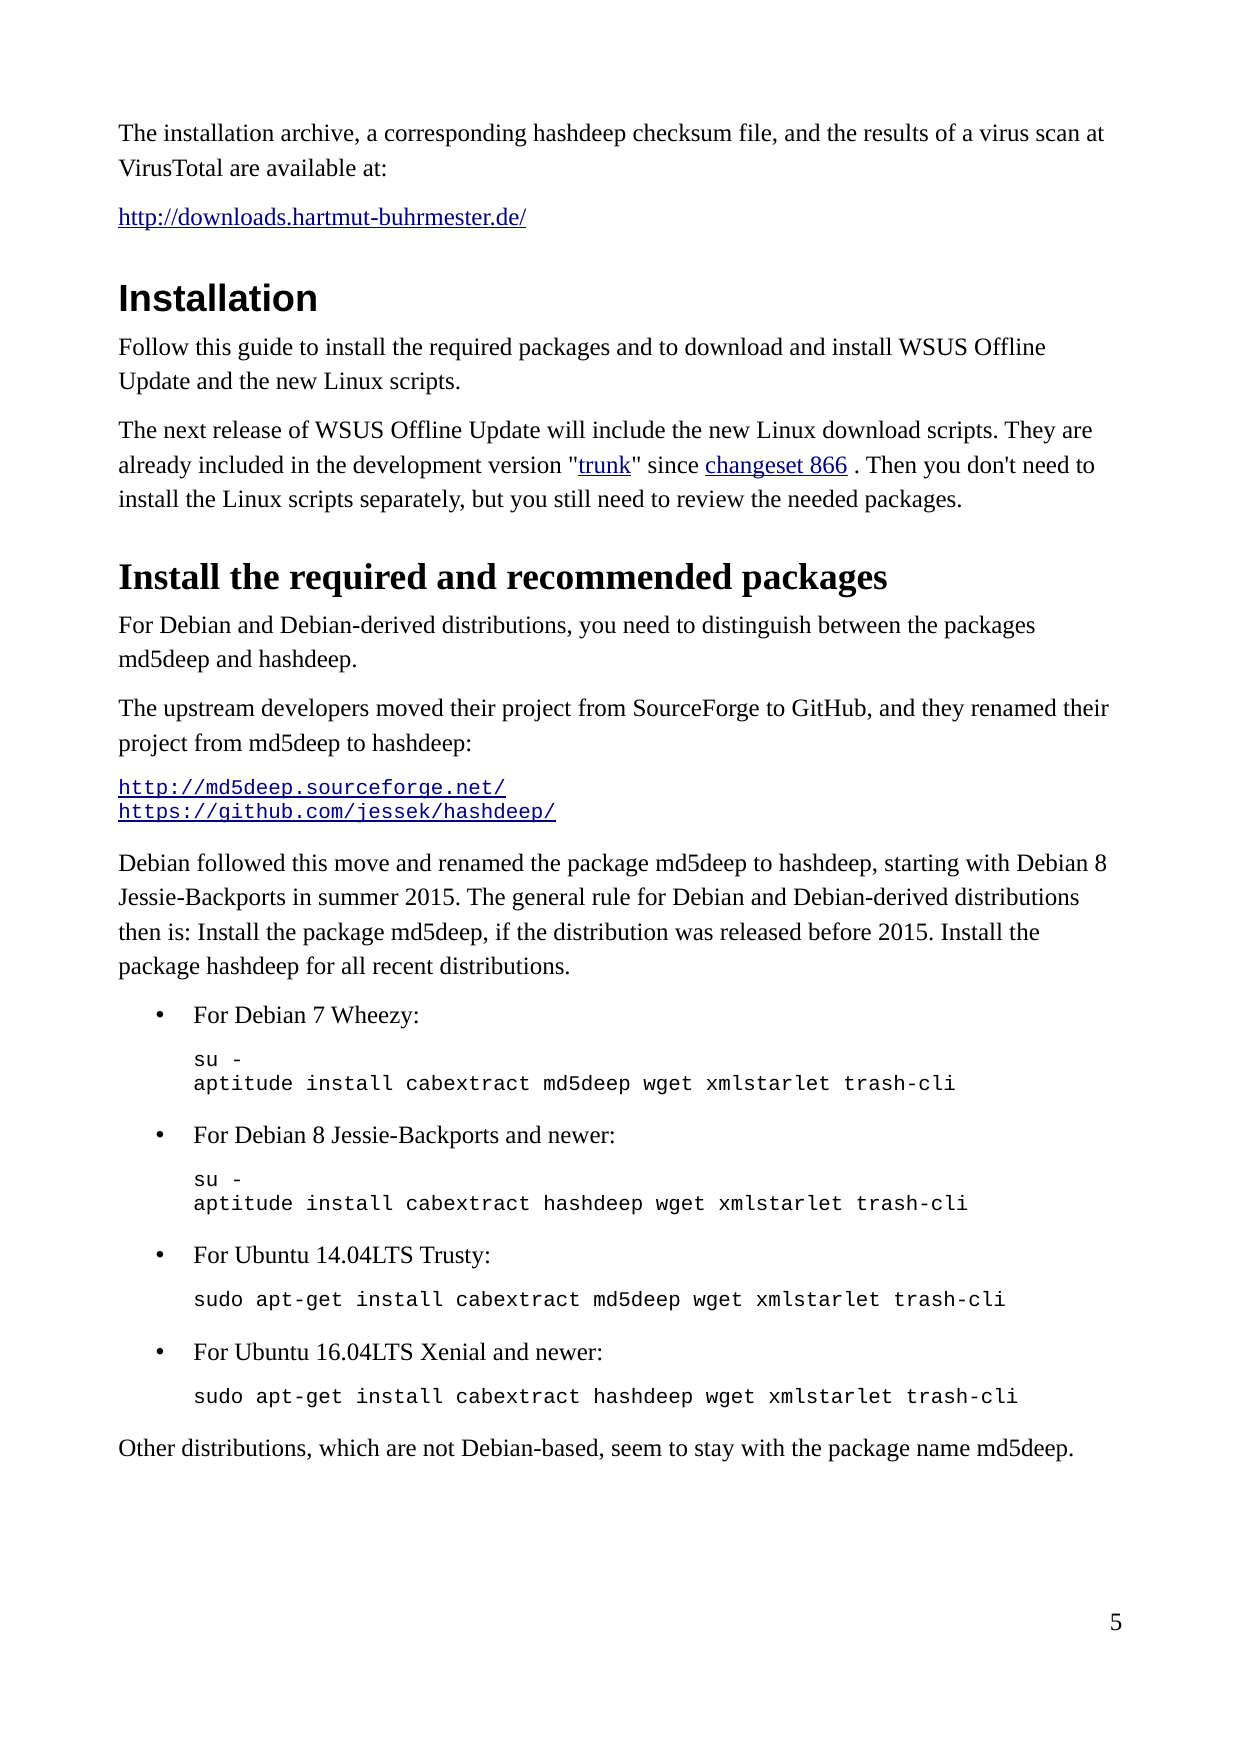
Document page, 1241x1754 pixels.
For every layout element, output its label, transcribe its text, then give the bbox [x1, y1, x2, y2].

list For Debian 7 Wheezy: [156, 1000, 1122, 1029]
list aptitude install cabextract hashdeep wget xmlstarlet trash-cli [156, 1193, 1122, 1240]
list For Debian 8 Jessie-Backports and newer: [156, 1120, 1122, 1149]
text http://md5deep.sourceforge.net/ [118, 777, 1122, 801]
list su - [156, 1049, 1122, 1073]
text Other distributions, which are not Debian-based, seem to stay with the package name md5deep. [118, 1433, 1122, 1462]
list aptitude install cabextract md5deep wget xmlstarlet trash-cli [156, 1073, 1122, 1120]
text The installation archive, a corresponding hashdeep checksum file, and the results of a virus scan at VirusTotal are available at: [118, 118, 1122, 181]
list su - [156, 1169, 1122, 1193]
list sudo apt-get install cabextract md5deep wget xmlstarlet trash-cli [156, 1289, 1122, 1337]
text For Debian and Debian-derived distributions, you need to distinguish between the packages md5deep and hashdeep. [118, 610, 1122, 673]
list sudo apt-get install cabextract hashdeep wget xmlstarlet trash-cli [156, 1386, 1122, 1433]
text http://downloads.hartmut-buhrmester.de/ [118, 202, 1122, 230]
list For Ubuntu 14.04LTS Trusty: [156, 1240, 1122, 1269]
subtitle Installation [118, 276, 1122, 319]
text The upstream developers moved their project from SourceForge to GitHub, and they renamed their project from md5deep to hashdeep: [118, 693, 1122, 757]
text Follow this guide to install the required packages and to download and install WSUS Offline Update and the new Linux scripts. [118, 332, 1122, 395]
list For Ubuntu 16.04LTS Xenial and newer: [156, 1337, 1122, 1366]
subtitle Install the required and recommended packages [118, 554, 1122, 597]
text Debian followed this move and renamed the package md5deep to hashdeep, starting with Debian 8 Jessie-Backports in summer 2015. The general rule for Debian and Debian-derived distributions then is: Install the package md5deep, if the distribution was released before 2015. Install the package hashdeep for all recent distributions. [118, 848, 1122, 980]
text https://github.com/jessek/hashdeep/ [118, 801, 1122, 824]
text The next release of WSUS Offline Update will include the new Linux download scripts. They are already included in the development version "trunk" since changeset 866 . Then you don't need to install the Linux scripts separately, but you still need to review the needed packages. [118, 415, 1122, 513]
